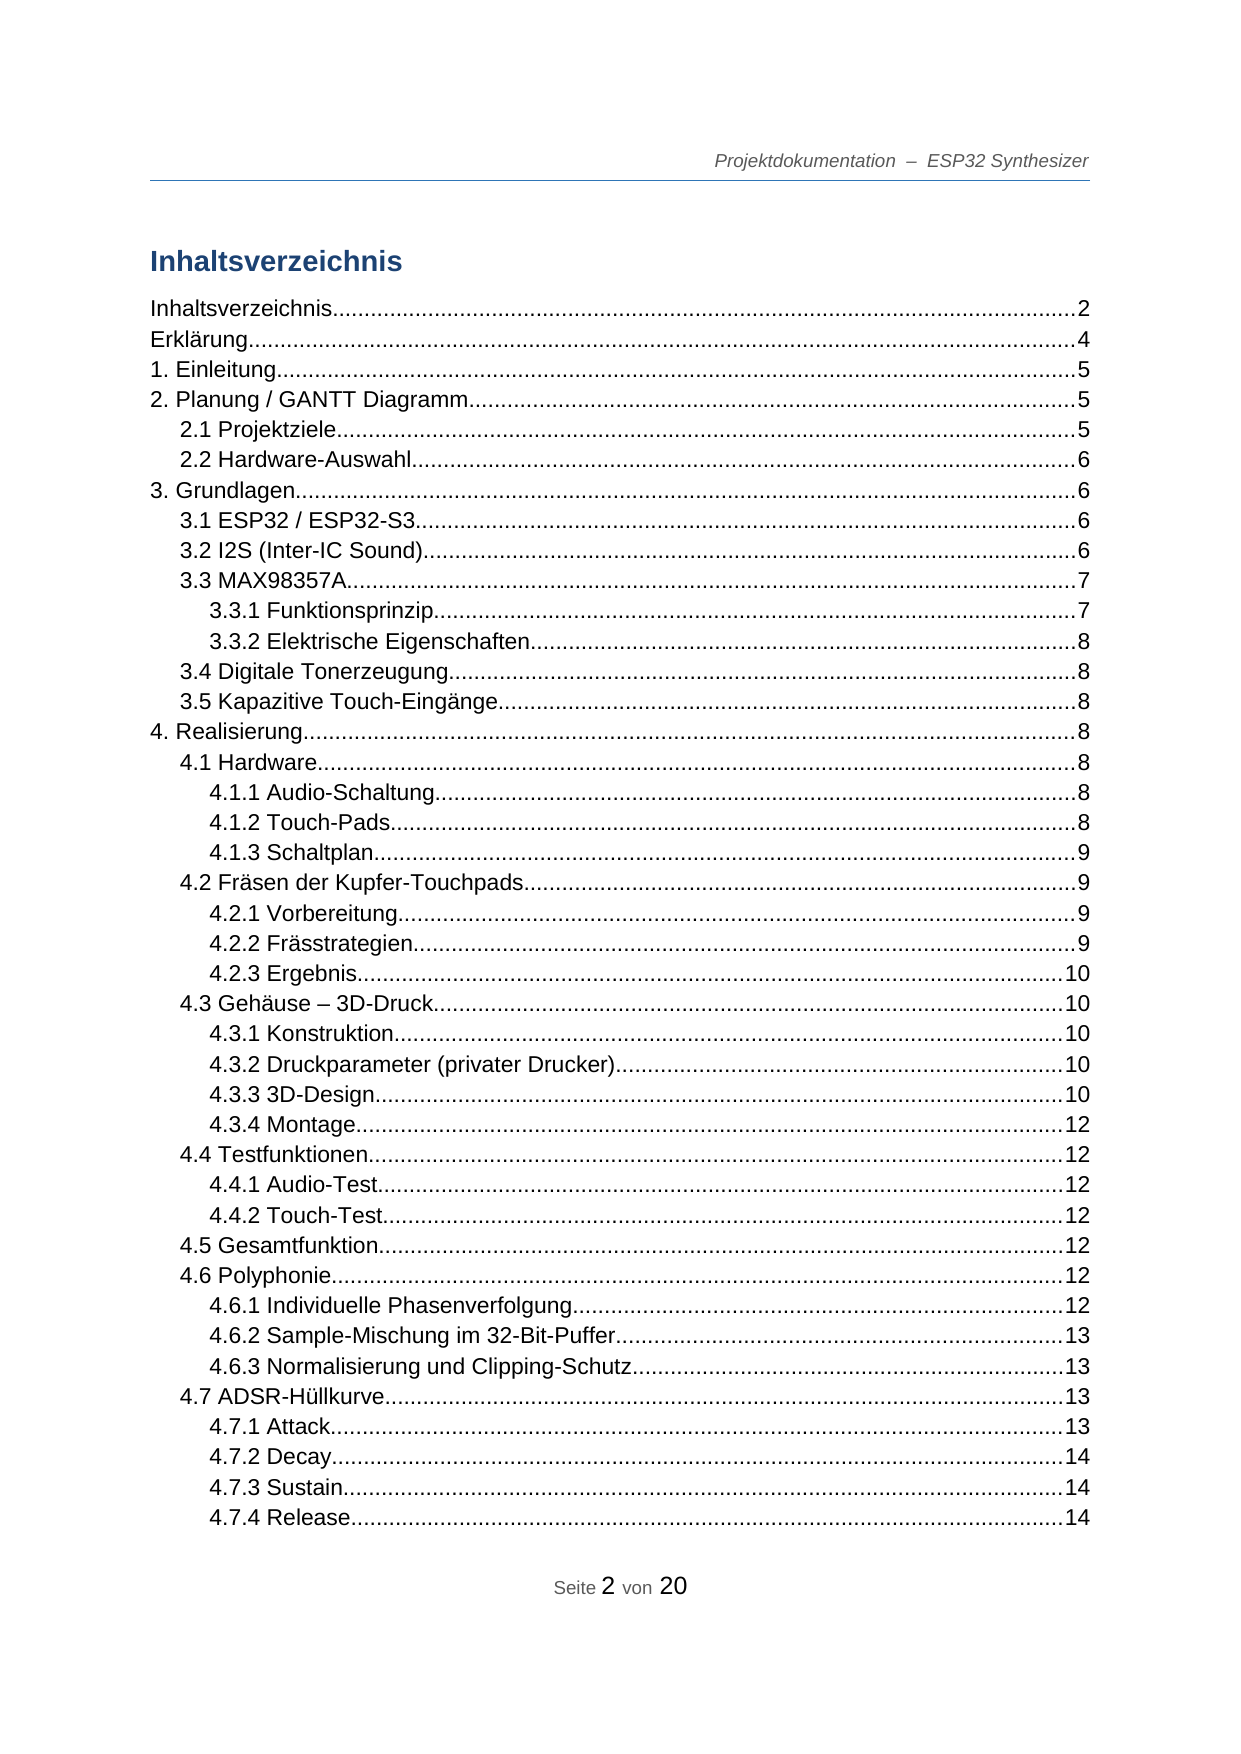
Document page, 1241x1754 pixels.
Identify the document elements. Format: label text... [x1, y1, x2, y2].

text 4.2 Fräsen der Kupfer-Touchpads 9 [179, 869, 1090, 896]
text 2.1 Projektziele 5 [179, 416, 1090, 443]
text 3.3.2 Elektrische Eigenschaften 8 [209, 628, 1090, 654]
text 3.2 I2S (Inter-IC Sound) 6 [179, 537, 1090, 563]
text 4.7 ADSR-Hüllkurve 13 [179, 1383, 1090, 1409]
text 3.3.1 Funktionsprinzip 7 [209, 597, 1090, 624]
text 4.3.1 Konstruktion 10 [209, 1020, 1090, 1047]
text 3.3 MAX98357A 7 [179, 567, 1090, 594]
text 4.6.2 Sample-Mischung im 32-Bit-Puffer 13 [209, 1322, 1090, 1349]
text 3.5 Kapazitive Touch-Eingänge 8 [179, 688, 1090, 714]
text Inhaltsverzeichnis 2 [150, 295, 1090, 322]
text 3.1 ESP32 / ESP32-S3 6 [179, 507, 1090, 533]
text 2. Planung / GANTT Diagramm 5 [150, 386, 1090, 412]
text 4.6 Polyphonie 12 [179, 1262, 1090, 1288]
text 4.4 Testfunktionen 12 [179, 1141, 1090, 1168]
text 4.1.2 Touch-Pads 8 [209, 809, 1090, 835]
text 4.1.3 Schaltplan 9 [209, 839, 1090, 866]
text 4.6.3 Normalisierung und Clipping-Schutz 13 [209, 1353, 1090, 1379]
text 4.3.3 3D-Design 10 [209, 1081, 1090, 1107]
text 4.4.2 Touch-Test 12 [209, 1202, 1090, 1228]
text 3.4 Digitale Tonerzeugung 8 [179, 658, 1090, 684]
text 4.1.1 Audio-Schaltung 8 [209, 779, 1090, 805]
text 3. Grundlagen 6 [150, 477, 1090, 503]
text 4.4.1 Audio-Test 12 [209, 1171, 1090, 1198]
text 4.7.4 Release 14 [209, 1504, 1090, 1530]
text 4.3 Gehäuse – 3D-Druck 10 [179, 990, 1090, 1017]
text 4.1 Hardware 8 [179, 748, 1090, 775]
text 4.3.4 Montage 12 [209, 1111, 1090, 1137]
text 4.2.1 Vorbereitung 9 [209, 899, 1090, 926]
text 4. Realisierung 8 [150, 718, 1090, 745]
subtitle Inhaltsverzeichnis [150, 244, 1090, 278]
text 4.3.2 Druckparameter (privater Drucker) 10 [209, 1051, 1090, 1077]
text 4.2.2 Frässtrategien 9 [209, 930, 1090, 956]
text 4.7.1 Attack 13 [209, 1413, 1090, 1439]
text 4.7.2 Decay 14 [209, 1443, 1090, 1470]
text Erklärung 4 [150, 326, 1090, 352]
text 4.7.3 Sustain 14 [209, 1473, 1090, 1500]
text 2.2 Hardware-Auswahl 6 [179, 446, 1090, 473]
text 4.2.3 Ergebnis 10 [209, 960, 1090, 986]
text 4.6.1 Individuelle Phasenverfolgung 12 [209, 1292, 1090, 1319]
text 1. Einleitung 5 [150, 356, 1090, 382]
text 4.5 Gesamtfunktion 12 [179, 1232, 1090, 1258]
